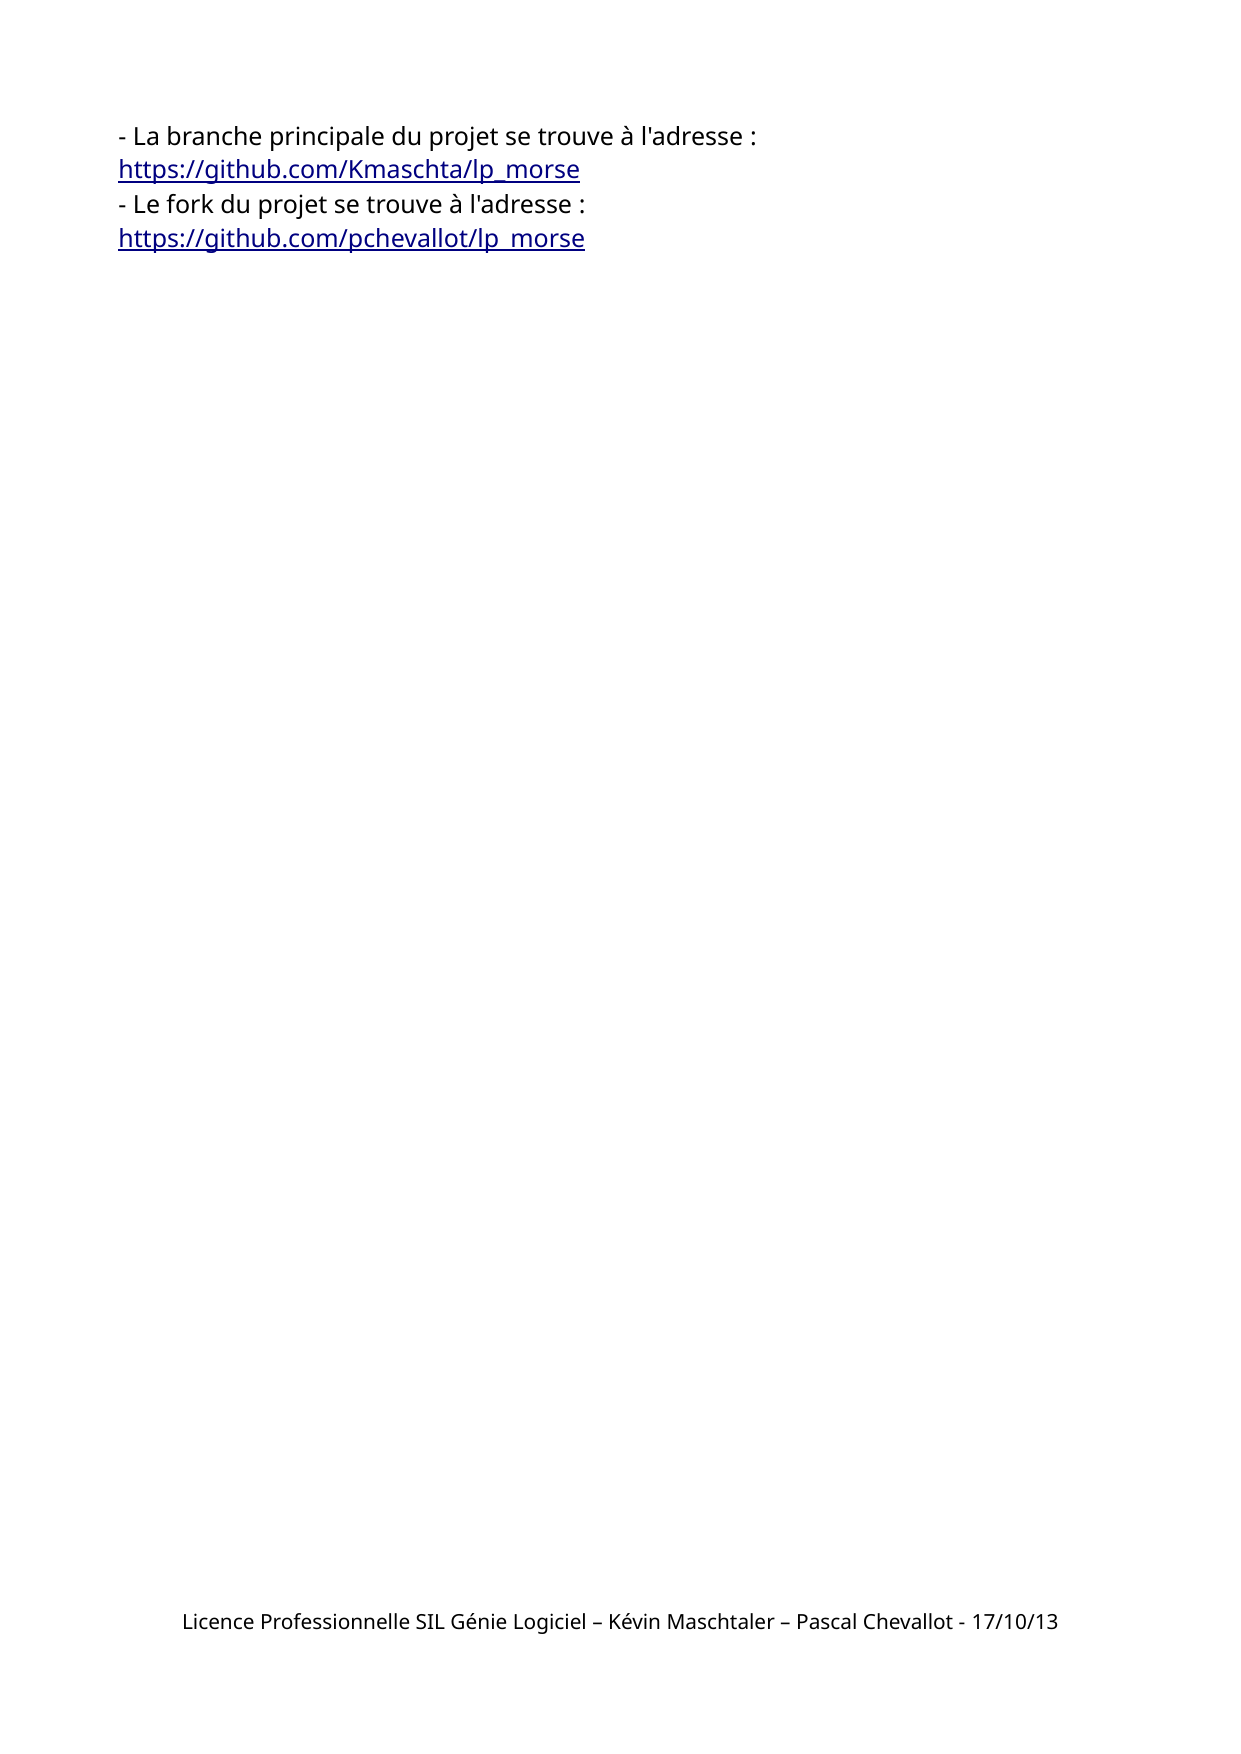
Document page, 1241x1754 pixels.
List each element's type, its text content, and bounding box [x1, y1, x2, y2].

text - Le fork du projet se trouve à l'adresse : [118, 186, 1122, 220]
text - La branche principale du projet se trouve à l'adresse : [118, 118, 1122, 152]
text https://github.com/Kmaschta/lp_morse [118, 152, 1122, 186]
text https://github.com/pchevallot/lp_morse [118, 220, 1122, 254]
